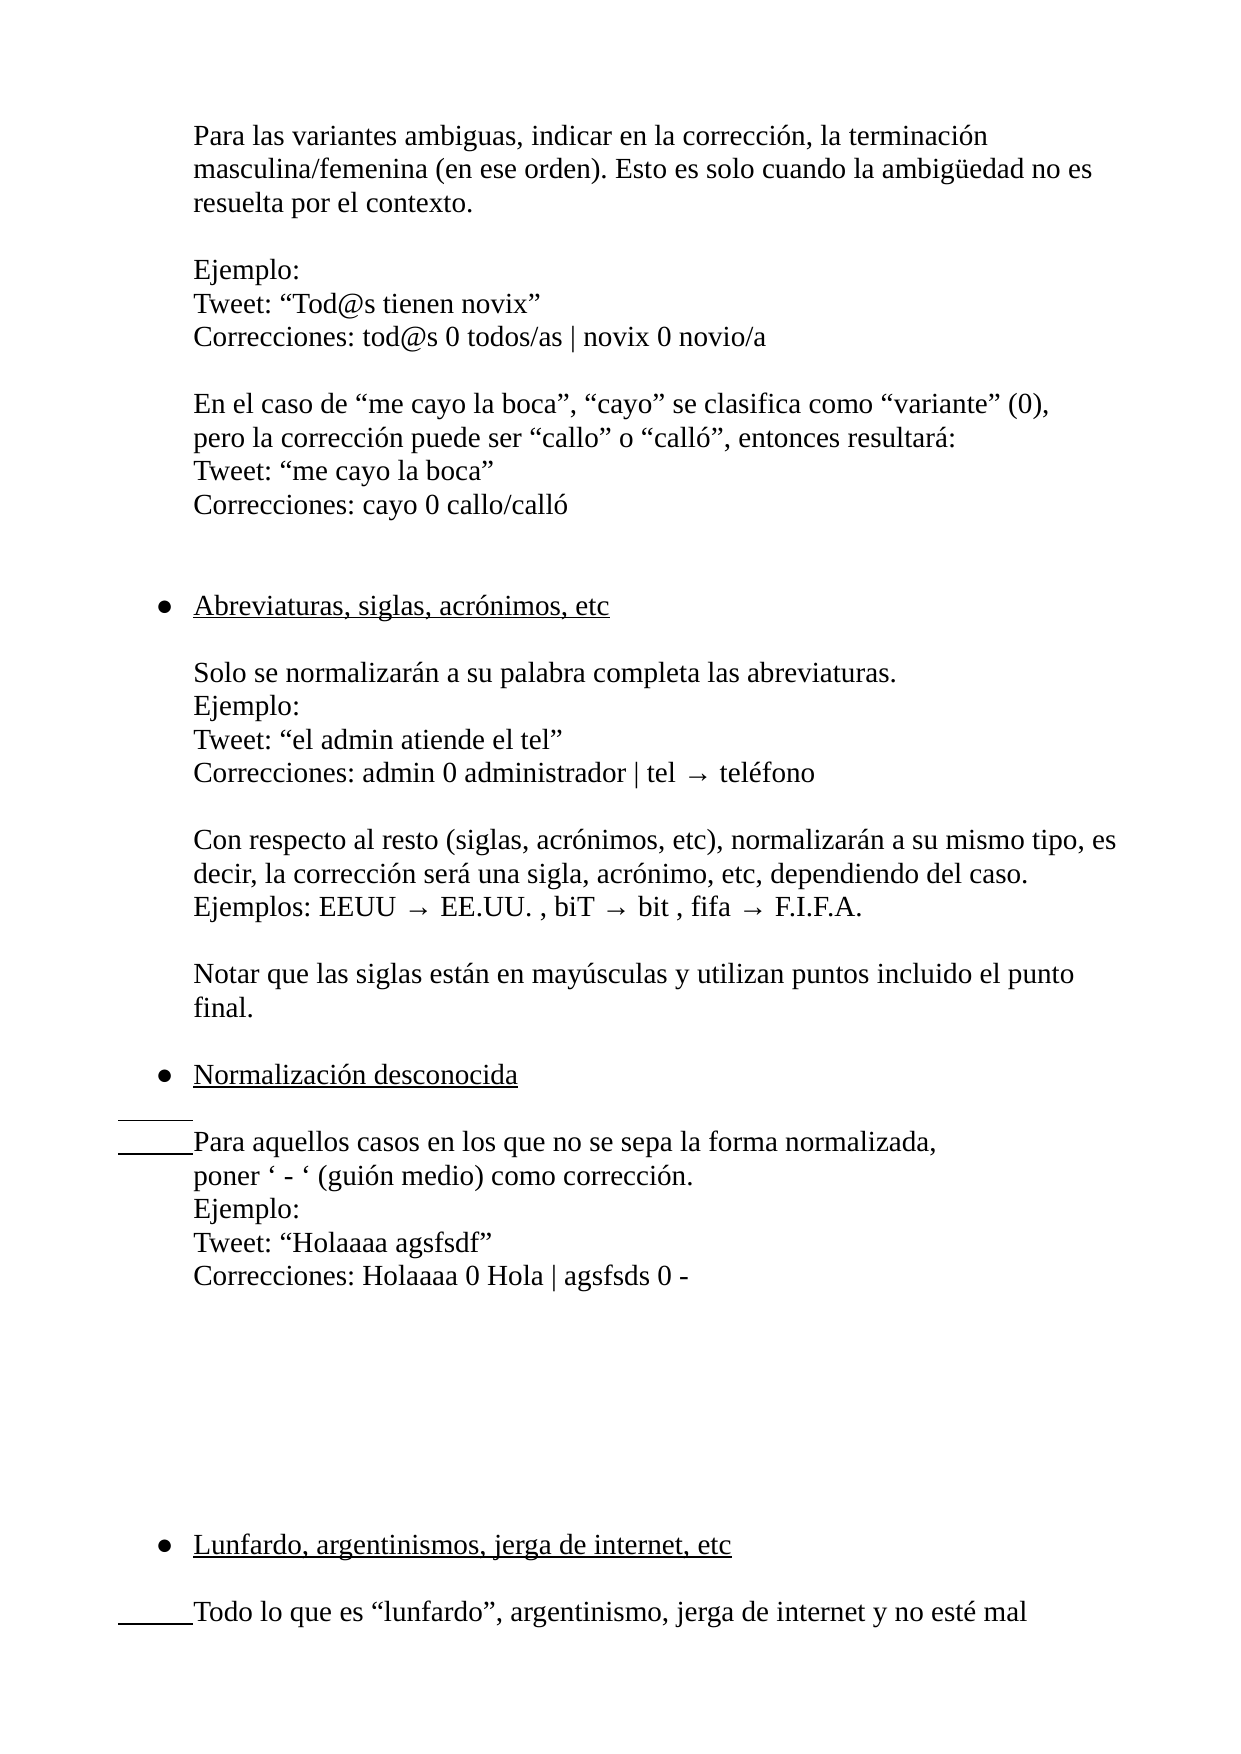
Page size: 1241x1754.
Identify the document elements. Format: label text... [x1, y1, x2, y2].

text Todo lo que es “lunfardo”, argentinismo, jerga de internet y no esté mal [118, 1594, 1122, 1627]
text Correcciones: admin 0 administrador | tel → teléfono [193, 755, 1122, 789]
text Tweet: “Holaaaa agsfsdf” [118, 1225, 1122, 1258]
text Para las variantes ambiguas, indicar en la corrección, la terminación masculina/femenina (en ese orden). Esto es solo cuando la ambigüedad no es resuelta por el contexto. [193, 118, 1122, 219]
text Tweet: “me cayo la boca” [193, 453, 1122, 487]
text Con respecto al resto (siglas, acrónimos, etc), normalizarán a su mismo tipo, es decir, la corrección será una sigla, acrónimo, etc, dependiendo del caso. Ejemplos: EEUU → EE.UU. , biT → bit , fifa → F.I.F.A. [193, 822, 1122, 923]
text Correcciones: tod@s 0 todos/as | novix 0 novio/a [193, 319, 1122, 353]
list Abreviaturas, siglas, acrónimos, etc [156, 588, 1122, 621]
text Correcciones: cayo 0 callo/calló [193, 487, 1122, 521]
text Ejemplo: [118, 688, 1122, 722]
text Solo se normalizarán a su palabra completa las abreviaturas. [118, 655, 1122, 688]
text pero la corrección puede ser “callo” o “calló”, entonces resultará: [193, 420, 1122, 453]
text poner ‘ - ‘ (guión medio) como corrección. [118, 1158, 1122, 1191]
text Ejemplo: [193, 252, 1122, 286]
list Normalización desconocida [156, 1057, 1122, 1091]
text Notar que las siglas están en mayúsculas y utilizan puntos incluido el punto final. [193, 957, 1122, 1024]
text Tweet: “el admin atiende el tel” [193, 722, 1122, 755]
list Lunfardo, argentinismos, jerga de internet, etc [156, 1527, 1122, 1560]
text Correcciones: Holaaaa 0 Hola | agsfsds 0 - [118, 1258, 1122, 1292]
text Tweet: “Tod@s tienen novix” [193, 286, 1122, 319]
text Ejemplo: [118, 1191, 1122, 1225]
text Para aquellos casos en los que no se sepa la forma normalizada, [118, 1124, 1122, 1158]
text En el caso de “me cayo la boca”, “cayo” se clasifica como “variante” (0), [193, 386, 1122, 420]
